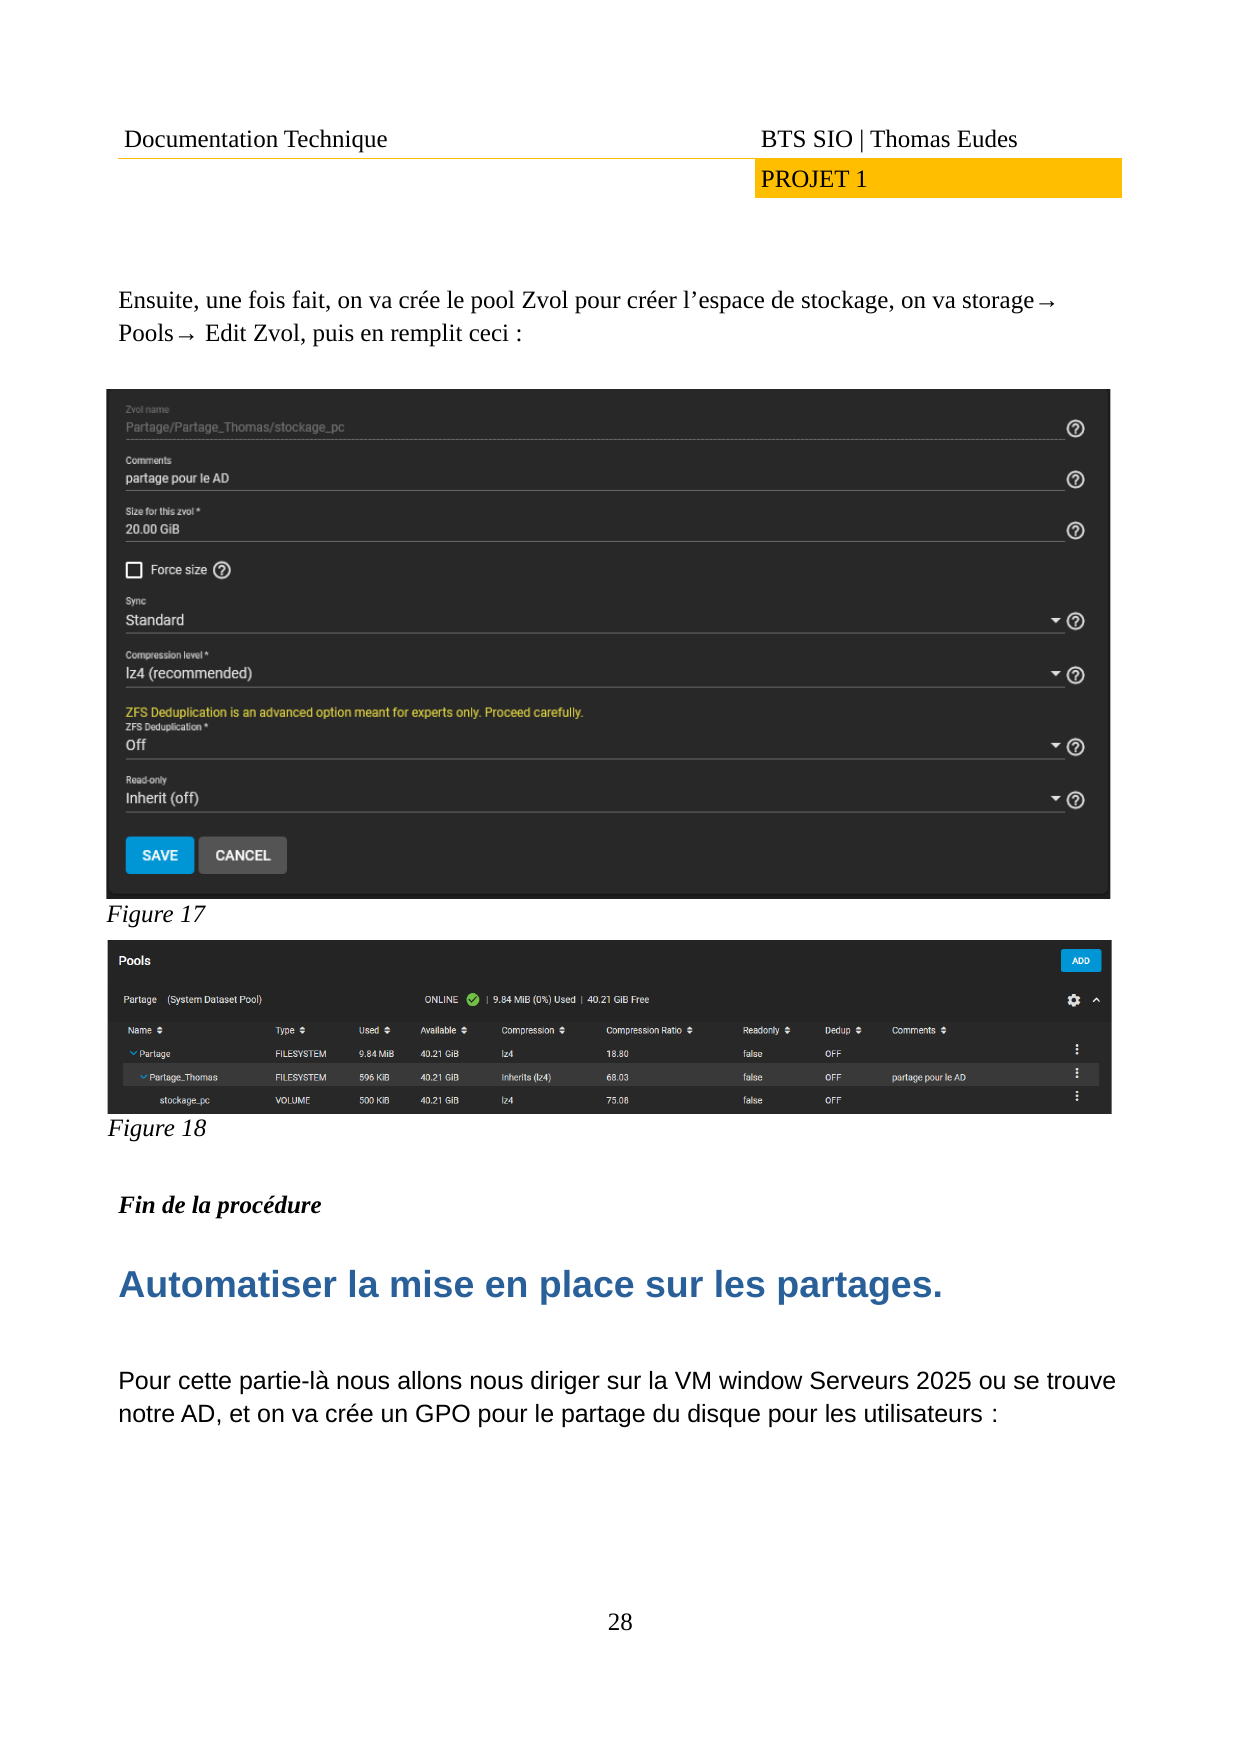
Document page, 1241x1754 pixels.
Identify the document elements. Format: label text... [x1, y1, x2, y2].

text Figure 17 [106, 899, 1110, 928]
subtitle Automatiser la mise en place sur les partages. [118, 1262, 1122, 1306]
text Ensuite, une fois fait, on va crée le pool Zvol pour créer l’espace de stockage, on va storage→ Pools→ Edit Zvol, puis en remplit ceci : [118, 286, 1122, 347]
text Fin de la procédure [118, 1190, 1122, 1219]
text Figure 18 [108, 1114, 1112, 1142]
text Pour cette partie-là nous allons nous diriger sur la VM window Serveurs 2025 ou se trouve notre AD, et on va crée un GPO pour le partage du disque pour les utilisateurs : [118, 1366, 1122, 1427]
picture [106, 389, 1111, 899]
picture [107, 940, 1112, 1114]
